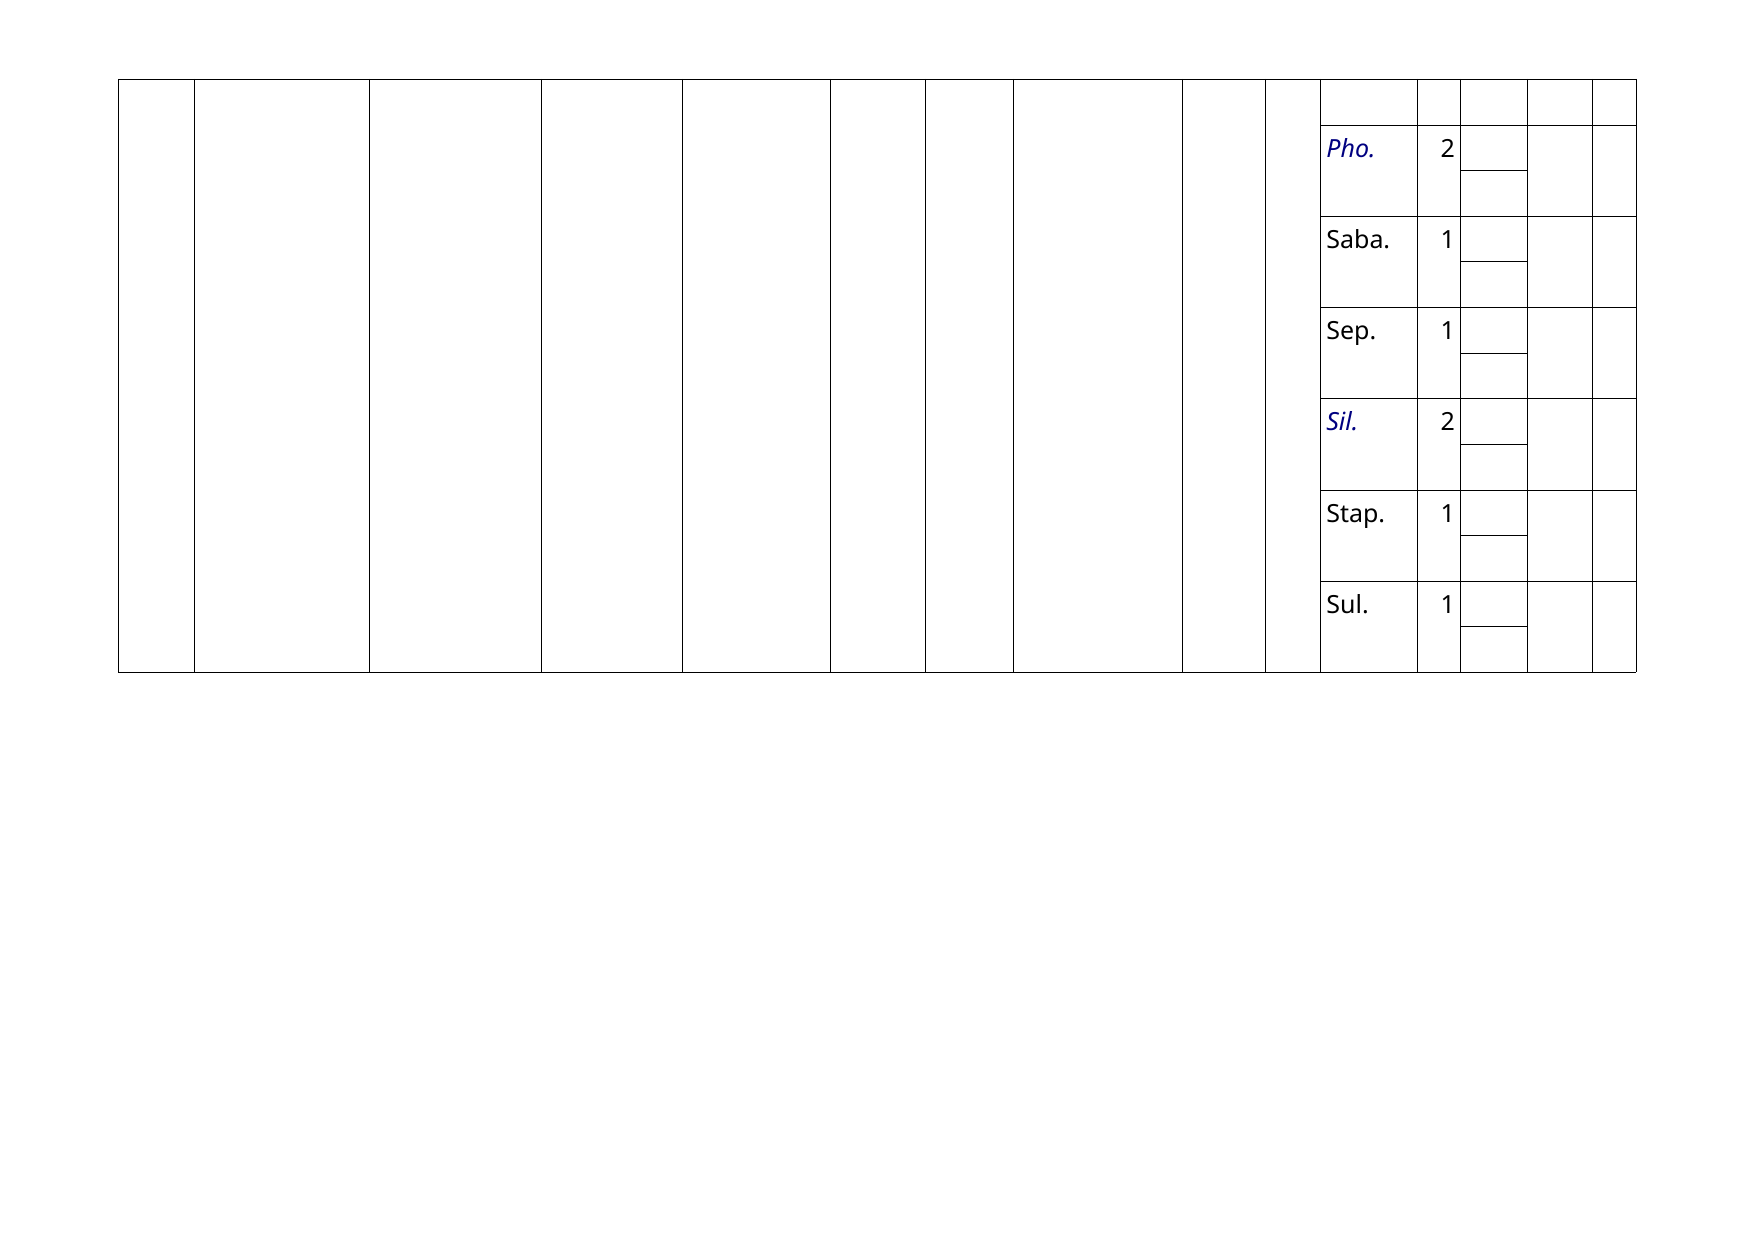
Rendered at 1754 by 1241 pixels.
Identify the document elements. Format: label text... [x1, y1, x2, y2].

table_cell [831, 80, 925, 672]
table_cell [1461, 399, 1527, 444]
table_cell [195, 80, 369, 672]
table_cell Pho. [1321, 126, 1417, 216]
table_cell [1461, 445, 1527, 489]
table_cell [1418, 80, 1460, 124]
table_cell [1528, 217, 1592, 307]
table_cell [1461, 354, 1527, 398]
table_cell 1 [1418, 491, 1460, 581]
table_cell [1593, 308, 1636, 398]
table_cell [926, 80, 1013, 672]
table_cell Sil. [1321, 399, 1417, 489]
table_cell [683, 80, 830, 672]
table_cell 2 [1418, 399, 1460, 489]
table_cell Saba. [1321, 217, 1417, 307]
table_cell [1461, 217, 1527, 261]
table_cell [1461, 582, 1527, 626]
table_cell [1014, 80, 1182, 672]
table_cell Sep. [1321, 308, 1417, 398]
table_cell [1528, 80, 1592, 124]
table_cell [1593, 491, 1636, 581]
table_cell [1593, 582, 1636, 672]
table_cell [1266, 80, 1320, 672]
table_cell [1461, 126, 1527, 170]
table_cell [1528, 308, 1592, 398]
table_cell Sul. [1321, 582, 1417, 672]
table_cell [119, 80, 194, 672]
table_cell 1 [1418, 217, 1460, 307]
table_cell [1461, 536, 1527, 581]
table_cell [1593, 126, 1636, 216]
table_cell [1461, 627, 1527, 672]
table_cell 1 [1418, 308, 1460, 398]
table_cell [1593, 217, 1636, 307]
table_cell [1461, 171, 1527, 216]
table_cell [370, 80, 541, 672]
table_cell [1593, 80, 1636, 124]
table_cell 2 [1418, 126, 1460, 216]
table_cell Stap. [1321, 491, 1417, 581]
table_cell [1461, 262, 1527, 307]
table_cell [1528, 582, 1592, 672]
table_cell [1461, 308, 1527, 353]
table_cell [1528, 126, 1592, 216]
table_cell [1528, 399, 1592, 489]
table_cell [1593, 399, 1636, 489]
table_cell [1528, 491, 1592, 581]
table_cell 1 [1418, 582, 1460, 672]
table_cell [1461, 491, 1527, 535]
table_cell [542, 80, 682, 672]
table_cell [1461, 80, 1527, 124]
table_cell [1183, 80, 1265, 672]
table_cell [1321, 80, 1417, 124]
